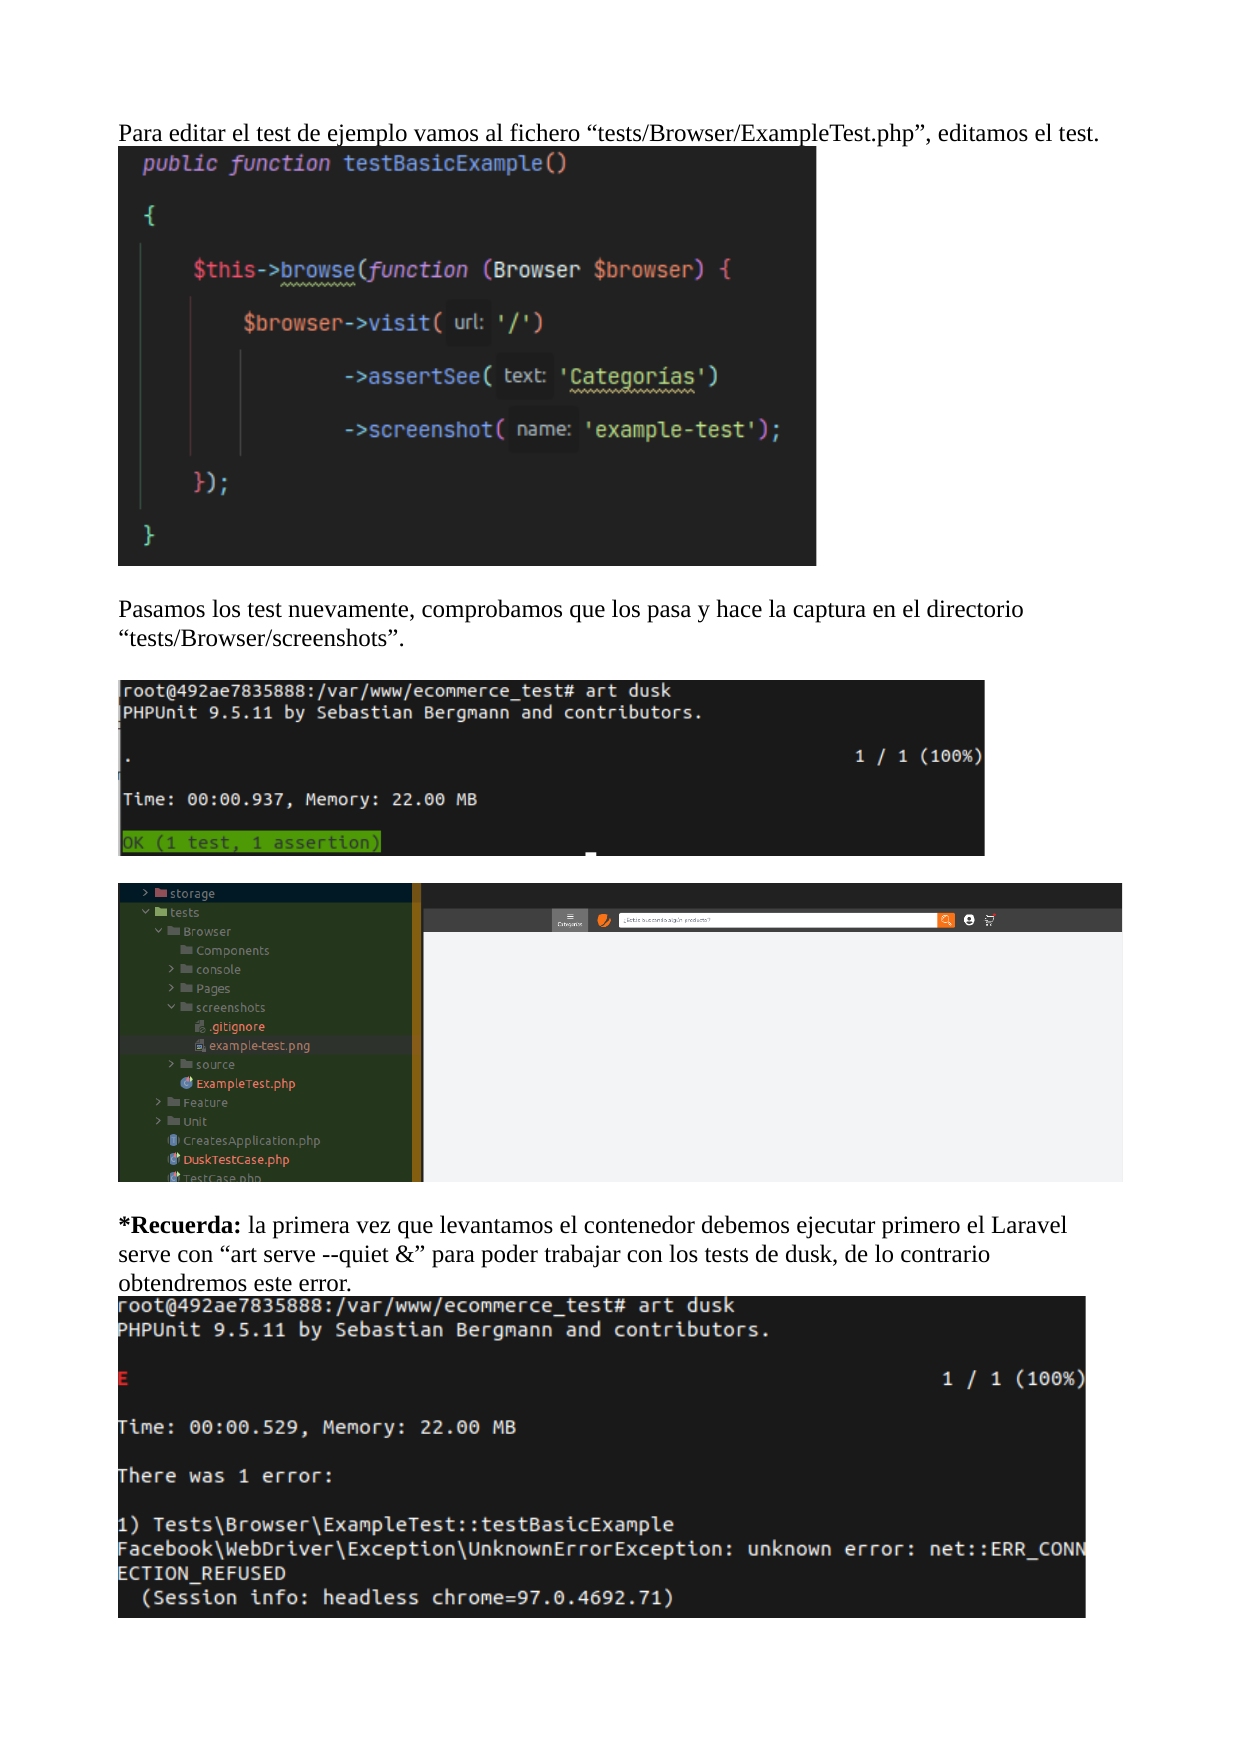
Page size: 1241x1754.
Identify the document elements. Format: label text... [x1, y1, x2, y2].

text *Recuerda: la primera vez que levantamos el contenedor debemos ejecutar primero el Laravel serve con “art serve --quiet &” para poder trabajar con los tests de dusk, de lo contrario obtendremos este error. [118, 1210, 1122, 1297]
picture [118, 146, 817, 566]
text Para editar el test de ejemplo vamos al fichero “tests/Browser/ExampleTest.php”, editamos el test. [118, 118, 1122, 147]
picture [118, 1296, 1086, 1618]
picture [118, 680, 985, 856]
picture [118, 883, 1123, 1182]
text Pasamos los test nuevamente, comprobamos que los pasa y hace la captura en el directorio “tests/Browser/screenshots”. [118, 594, 1122, 652]
